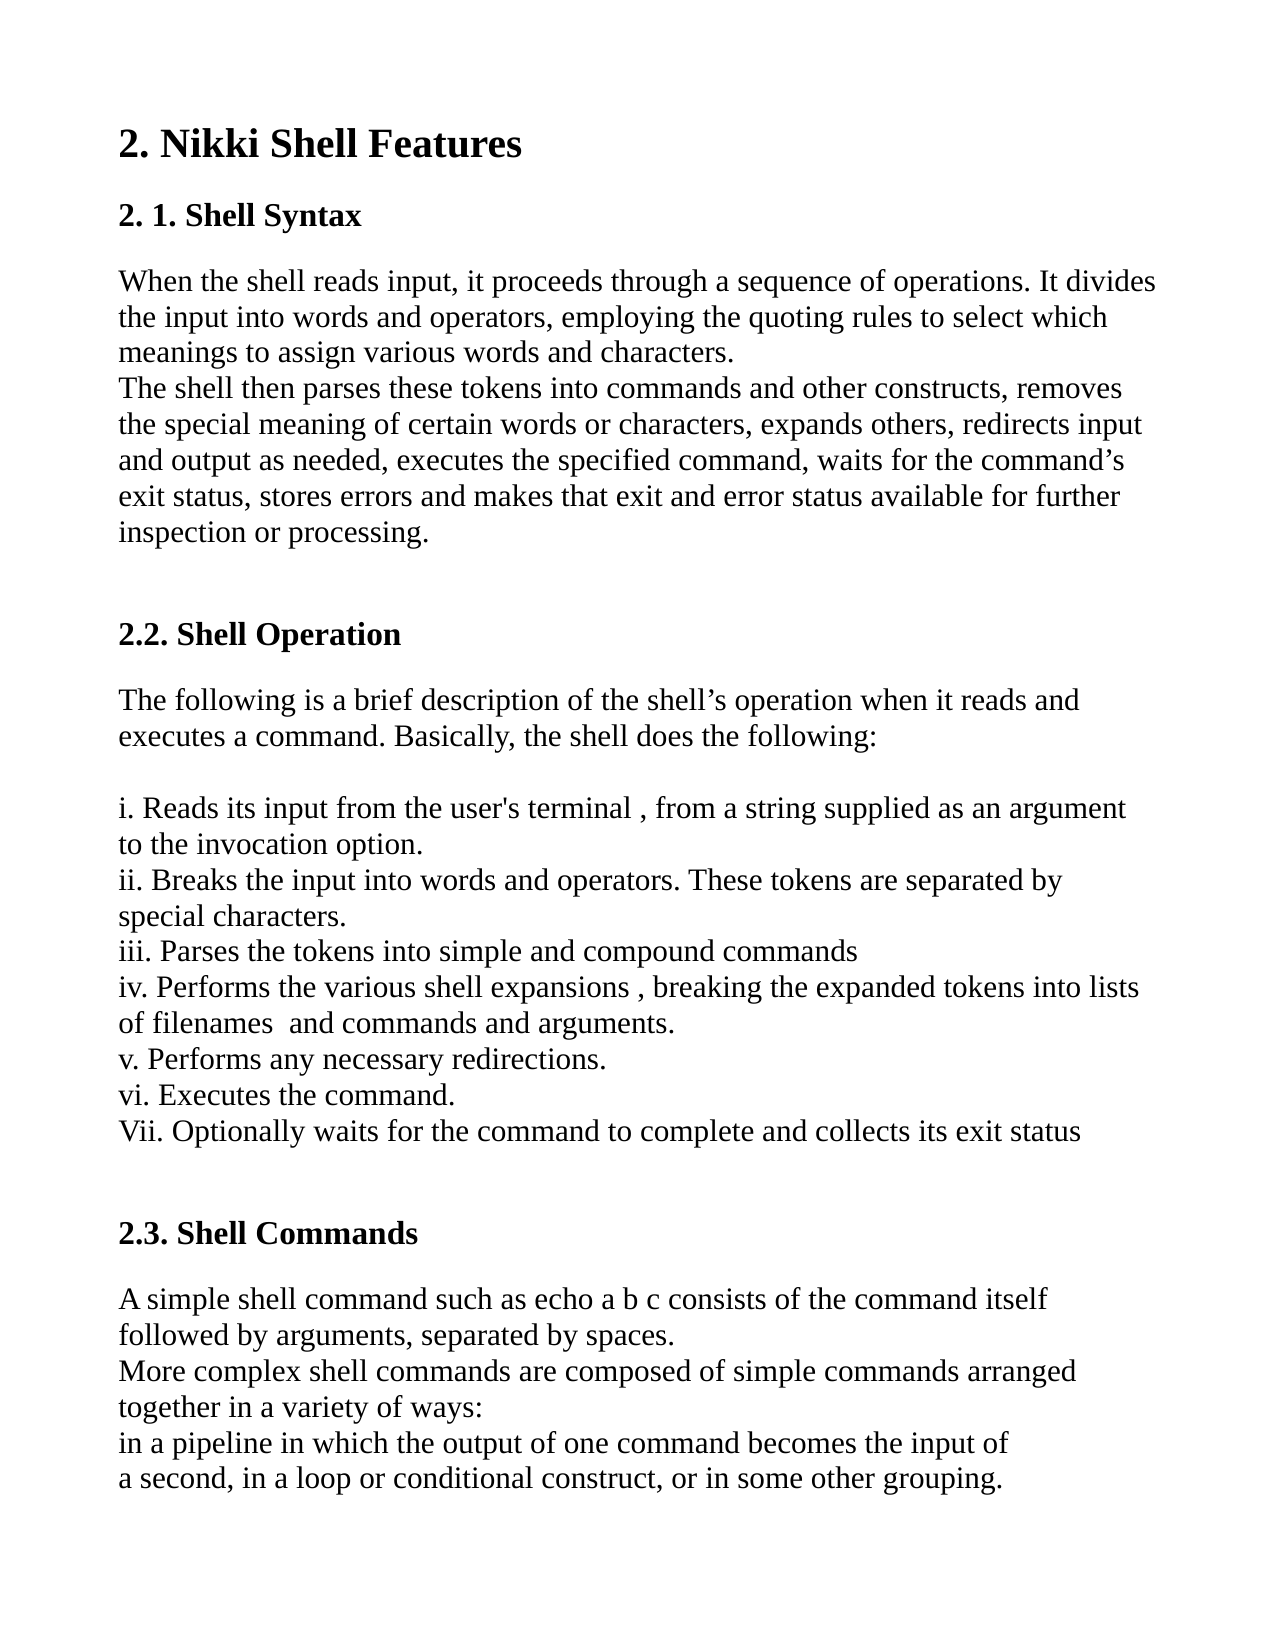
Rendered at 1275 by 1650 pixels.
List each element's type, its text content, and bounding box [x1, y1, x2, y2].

text When the shell reads input, it proceeds through a sequence of operations. It divides the input into words and operators, employing the quoting rules to select which meanings to assign various words and characters. [118, 262, 1157, 370]
text More complex shell commands are composed of simple commands arranged together in a variety of ways: [118, 1352, 1157, 1424]
text iii. Parses the tokens into simple and compound commands [118, 933, 1157, 969]
text i. Reads its input from the user's terminal , from a string supplied as an argument to the invocation option. [118, 789, 1157, 861]
text A simple shell command such as echo a b c consists of the command itself followed by arguments, separated by spaces. [118, 1280, 1157, 1352]
text a second, in a loop or conditional construct, or in some other grouping. [118, 1460, 1157, 1496]
text ii. Breaks the input into words and operators. These tokens are separated by special characters. [118, 861, 1157, 933]
text vi. Executes the command. [118, 1076, 1157, 1112]
text 2. 1. Shell Syntax [118, 195, 1157, 233]
text v. Performs any necessary redirections. [118, 1041, 1157, 1076]
text 2. Nikki Shell Features [118, 118, 1157, 166]
text iv. Performs the various shell expansions , breaking the expanded tokens into lists of filenames and commands and arguments. [118, 969, 1157, 1041]
text 2.2. Shell Operation [118, 614, 1157, 652]
text 2.3. Shell Commands [118, 1213, 1157, 1251]
text in a pipeline in which the output of one command becomes the input of [118, 1424, 1157, 1460]
text The shell then parses these tokens into commands and other constructs, removes the special meaning of certain words or characters, expands others, redirects input and output as needed, executes the specified command, waits for the command’s exit status, stores errors and makes that exit and error status available for further inspection or processing. [118, 370, 1157, 549]
text The following is a brief description of the shell’s operation when it reads and executes a command. Basically, the shell does the following: [118, 681, 1157, 753]
text Vii. Optionally waits for the command to complete and collects its exit status [118, 1112, 1157, 1148]
